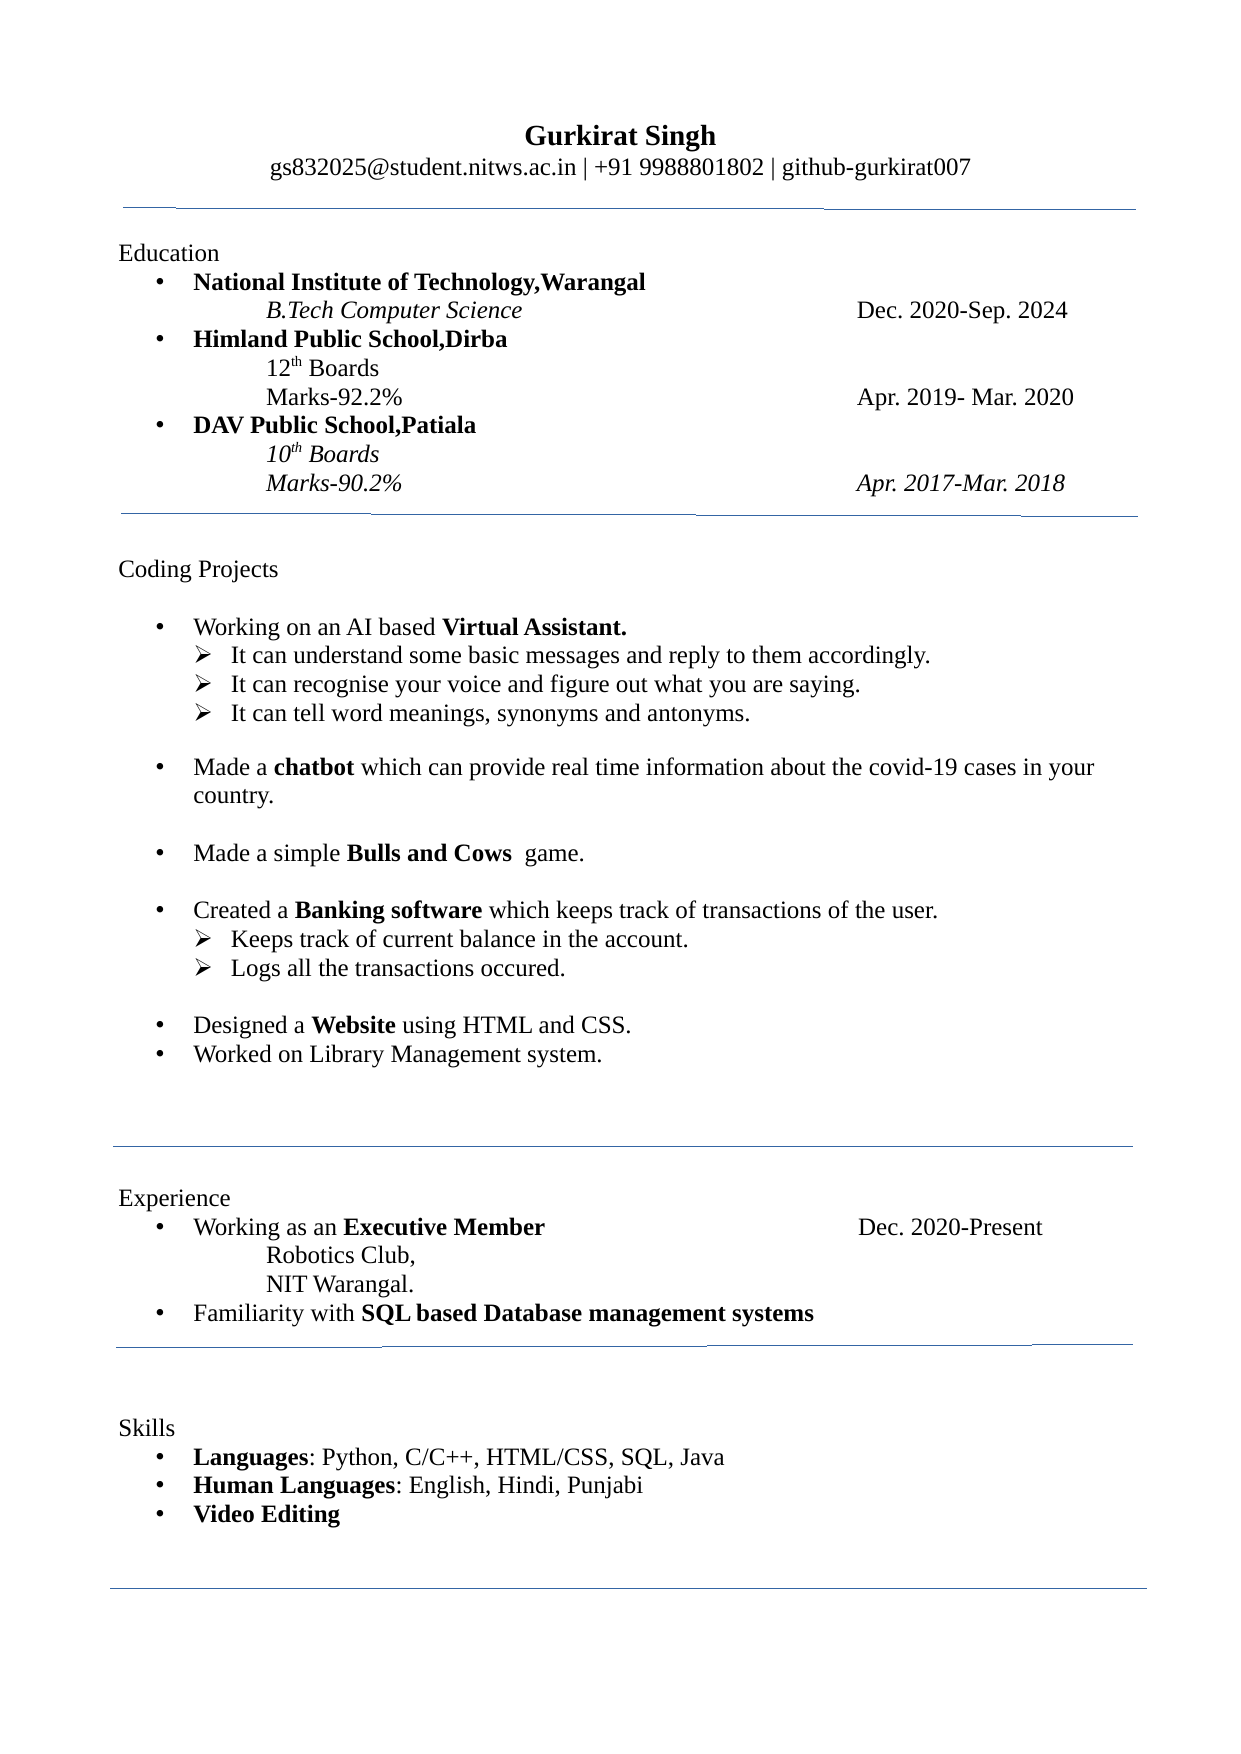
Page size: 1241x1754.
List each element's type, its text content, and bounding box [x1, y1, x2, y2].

list Created a Banking software which keeps track of transactions of the user. [156, 896, 1122, 924]
list It can tell word meanings, synonyms and antonyms. [193, 698, 1122, 727]
list Working on an AI based Virtual Assistant. [156, 612, 1122, 640]
list Video Editing [156, 1499, 1122, 1528]
list Familiarity with SQL based Database management systems [156, 1298, 1122, 1327]
list Himland Public School,Dirba [156, 324, 1122, 353]
text NIT Warangal. [118, 1269, 1122, 1298]
list Worked on Library Management system. [156, 1039, 1122, 1068]
list DAV Public School,Patiala [156, 410, 1122, 439]
text B.Tech Computer Science Dec. 2020-Sep. 2024 [118, 295, 1122, 324]
list Human Languages: English, Hindi, Punjabi [156, 1471, 1122, 1499]
list Made a simple Bulls and Cows game. [156, 838, 1122, 867]
list Working as an Executive Member Dec. 2020-Present [156, 1212, 1122, 1241]
text gs832025@student.nitws.ac.in | +91 9988801802 | github-gurkirat007 [118, 152, 1122, 180]
list It can understand some basic messages and reply to them accordingly. [193, 640, 1122, 669]
text 10th Boards [118, 439, 1122, 468]
text Gurkirat Singh [118, 118, 1122, 152]
list National Institute of Technology,Warangal [156, 267, 1122, 295]
list Made a chatbot which can provide real time information about the covid-19 cases in your country. [156, 752, 1122, 809]
list It can recognise your voice and figure out what you are saying. [193, 669, 1122, 698]
text 12th Boards [118, 353, 1122, 382]
text Robotics Club, [118, 1241, 1122, 1269]
list Keeps track of current balance in the account. [193, 924, 1122, 953]
list Languages: Python, C/C++, HTML/CSS, SQL, Java [156, 1442, 1122, 1471]
text Skills [118, 1413, 1122, 1442]
text Marks-92.2% Apr. 2019- Mar. 2020 [118, 382, 1122, 410]
text Education [118, 238, 1122, 267]
text Coding Projects [118, 554, 1122, 583]
text Marks-90.2% Apr. 2017-Mar. 2018 [118, 468, 1122, 497]
list Logs all the transactions occured. [193, 953, 1122, 982]
list Designed a Website using HTML and CSS. [156, 1011, 1122, 1039]
text Experience [118, 1183, 1122, 1212]
